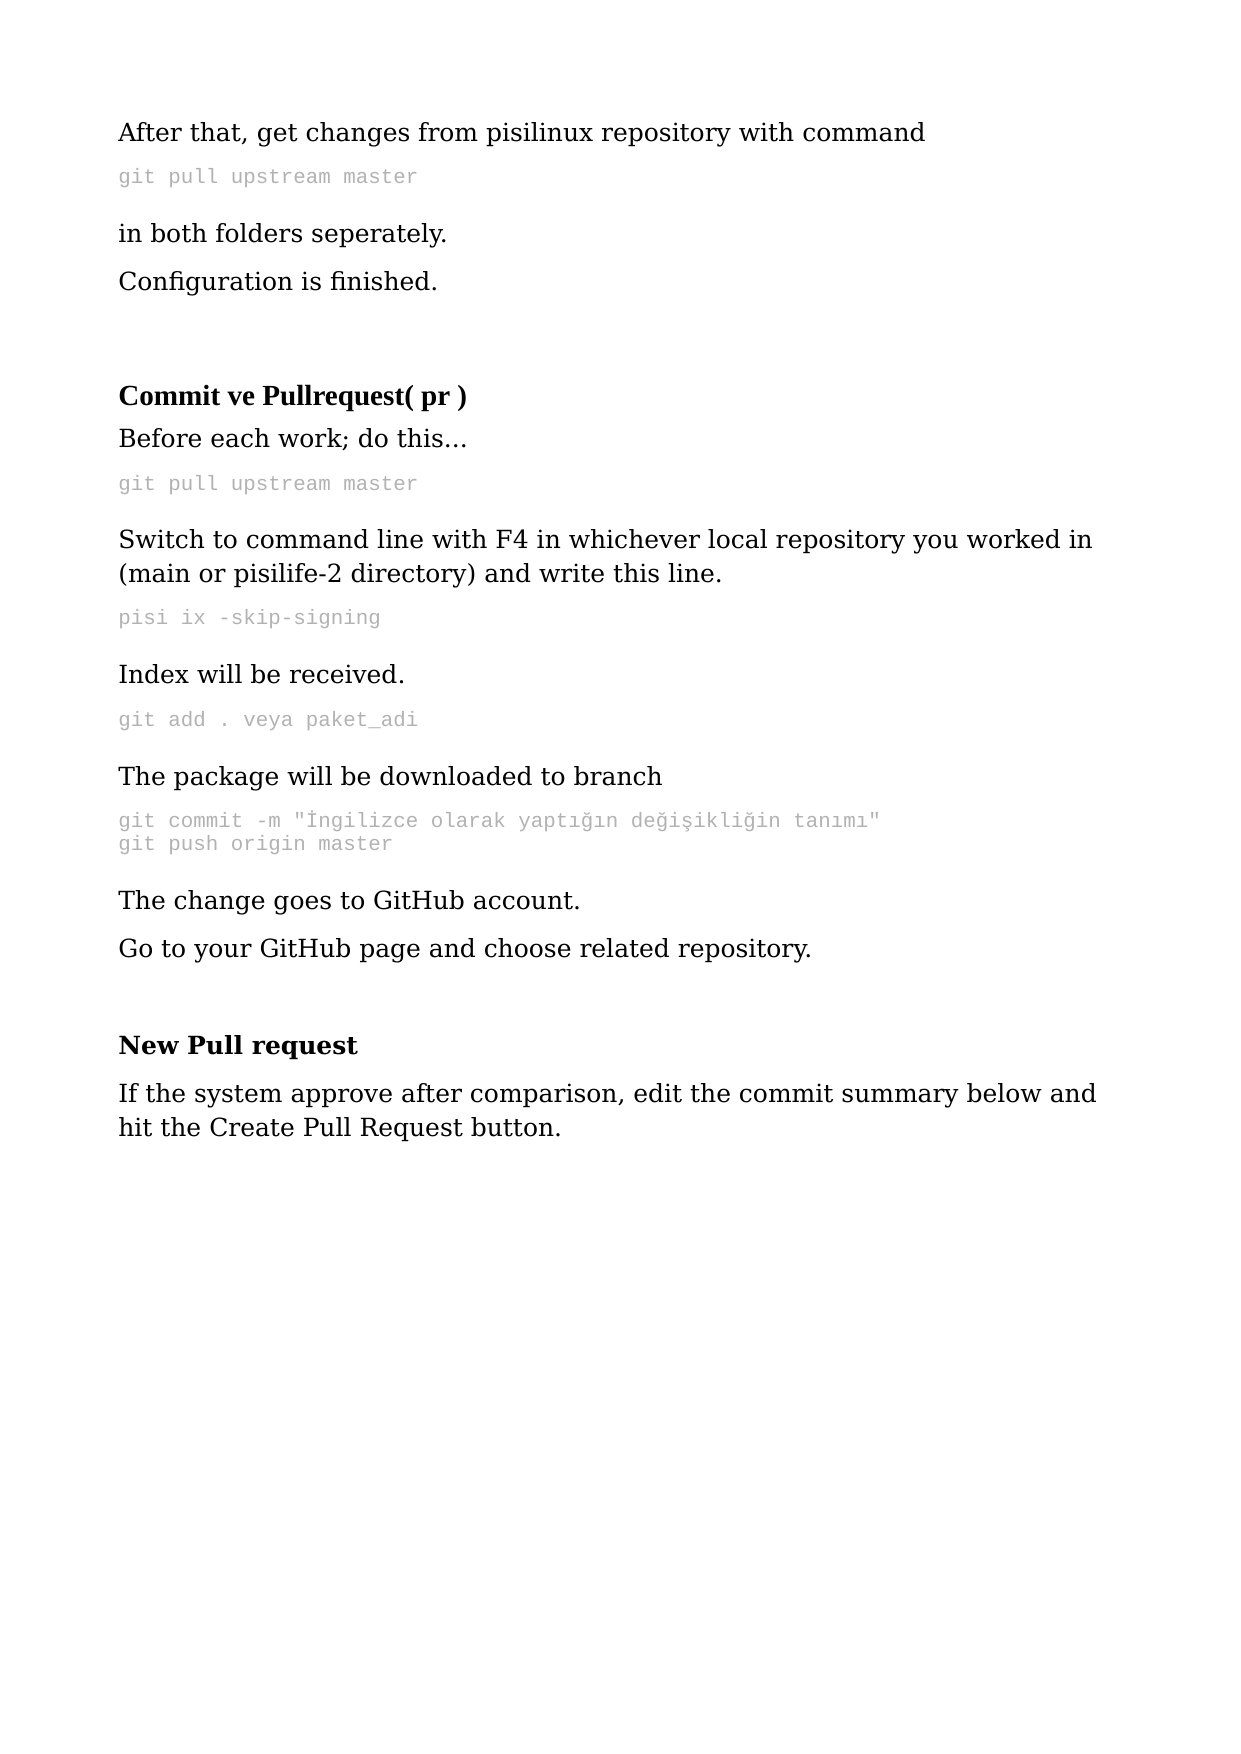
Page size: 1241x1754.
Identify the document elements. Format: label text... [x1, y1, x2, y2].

text The package will be downloaded to branch [118, 762, 1122, 791]
text Go to your GitHub page and choose related repository. [118, 935, 1122, 964]
text After that, get changes from pisilinux repository with command [118, 118, 1122, 147]
text If the system approve after comparison, edit the commit summary below and hit the Create Pull Request button. [118, 1079, 1122, 1142]
text git add . veya paket_adi [118, 708, 1122, 732]
text git push origin master [118, 833, 1122, 857]
text New Pull request [118, 1031, 1122, 1061]
text Before each work; do this... [118, 424, 1122, 453]
subtitle Commit ve Pullrequest( pr ) [118, 378, 1122, 412]
text git commit -m "İngilizce olarak yaptığın değişikliğin tanımı" [118, 810, 1122, 833]
text pisi ix -skip-signing [118, 607, 1122, 631]
text in both folders seperately. [118, 219, 1122, 248]
text git pull upstream master [118, 472, 1122, 496]
text git pull upstream master [118, 166, 1122, 190]
text Index will be received. [118, 660, 1122, 689]
text Configuration is finished. [118, 267, 1122, 297]
text Switch to command line with F4 in whichever local repository you worked in (main or pisilife-2 directory) and write this line. [118, 526, 1122, 588]
text The change goes to GitHub account. [118, 887, 1122, 916]
